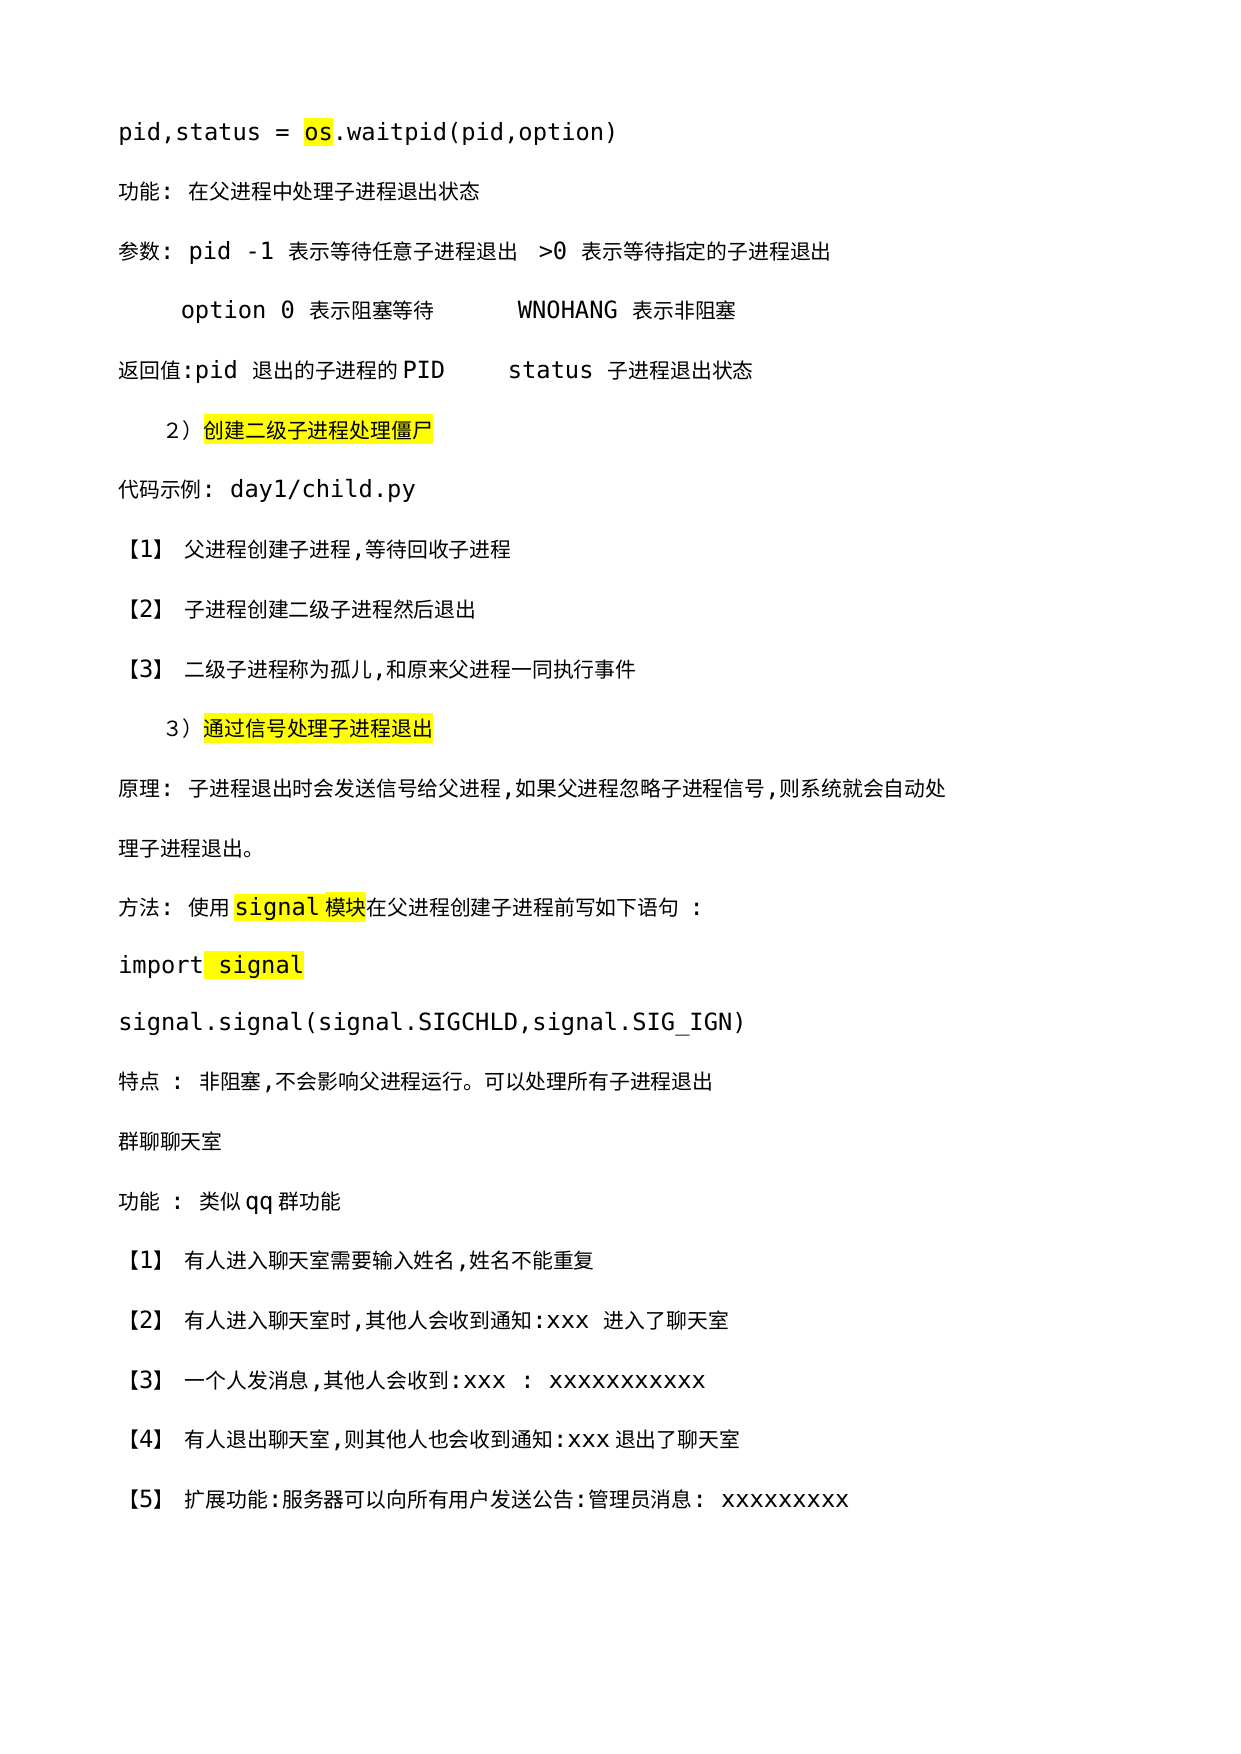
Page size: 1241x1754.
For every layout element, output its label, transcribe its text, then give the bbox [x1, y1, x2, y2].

text 原理: 子进程退出时会发送信号给父进程,如果父进程忽略子进程信号,则系统就会自动处 [118, 772, 1122, 802]
text ２）创建二级子进程处理僵尸 [118, 414, 1122, 444]
text 【5】 扩展功能:服务器可以向所有用户发送公告:管理员消息: xxxxxxxxx [118, 1483, 1122, 1514]
text 方法: 使用signal模块在父进程创建子进程前写如下语句 : [118, 892, 1122, 922]
text 【1】 父进程创建子进程,等待回收子进程 [118, 533, 1122, 564]
text 功能 : 类似qq群功能 [118, 1185, 1122, 1215]
text option 0 表示阻塞等待 WNOHANG 表示非阻塞 [118, 295, 1122, 325]
text pid,status = os.waitpid(pid,option) [118, 118, 1122, 146]
text 【4】 有人退出聊天室,则其他人也会收到通知:xxx退出了聊天室 [118, 1424, 1122, 1454]
text 【2】 有人进入聊天室时,其他人会收到通知:xxx 进入了聊天室 [118, 1304, 1122, 1334]
text 理子进程退出。 [118, 832, 1122, 862]
text signal.signal(signal.SIGCHLD,signal.SIG_IGN) [118, 1008, 1122, 1036]
text 【1】 有人进入聊天室需要输入姓名,姓名不能重复 [118, 1245, 1122, 1275]
text 群聊聊天室 [118, 1125, 1122, 1156]
text 代码示例: day1/child.py [118, 474, 1122, 504]
text 参数: pid -1 表示等待任意子进程退出 >0 表示等待指定的子进程退出 [118, 235, 1122, 265]
text import signal [118, 951, 1122, 979]
text 【2】 子进程创建二级子进程然后退出 [118, 593, 1122, 623]
text 【3】 一个人发消息,其他人会收到:xxx : xxxxxxxxxxx [118, 1364, 1122, 1394]
text ３）通过信号处理子进程退出 [118, 712, 1122, 743]
text 功能: 在父进程中处理子进程退出状态 [118, 175, 1122, 206]
text 返回值:pid 退出的子进程的PID status 子进程退出状态 [118, 354, 1122, 384]
text 【3】 二级子进程称为孤儿,和原来父进程一同执行事件 [118, 653, 1122, 683]
text 特点 : 非阻塞,不会影响父进程运行。可以处理所有子进程退出 [118, 1066, 1122, 1096]
